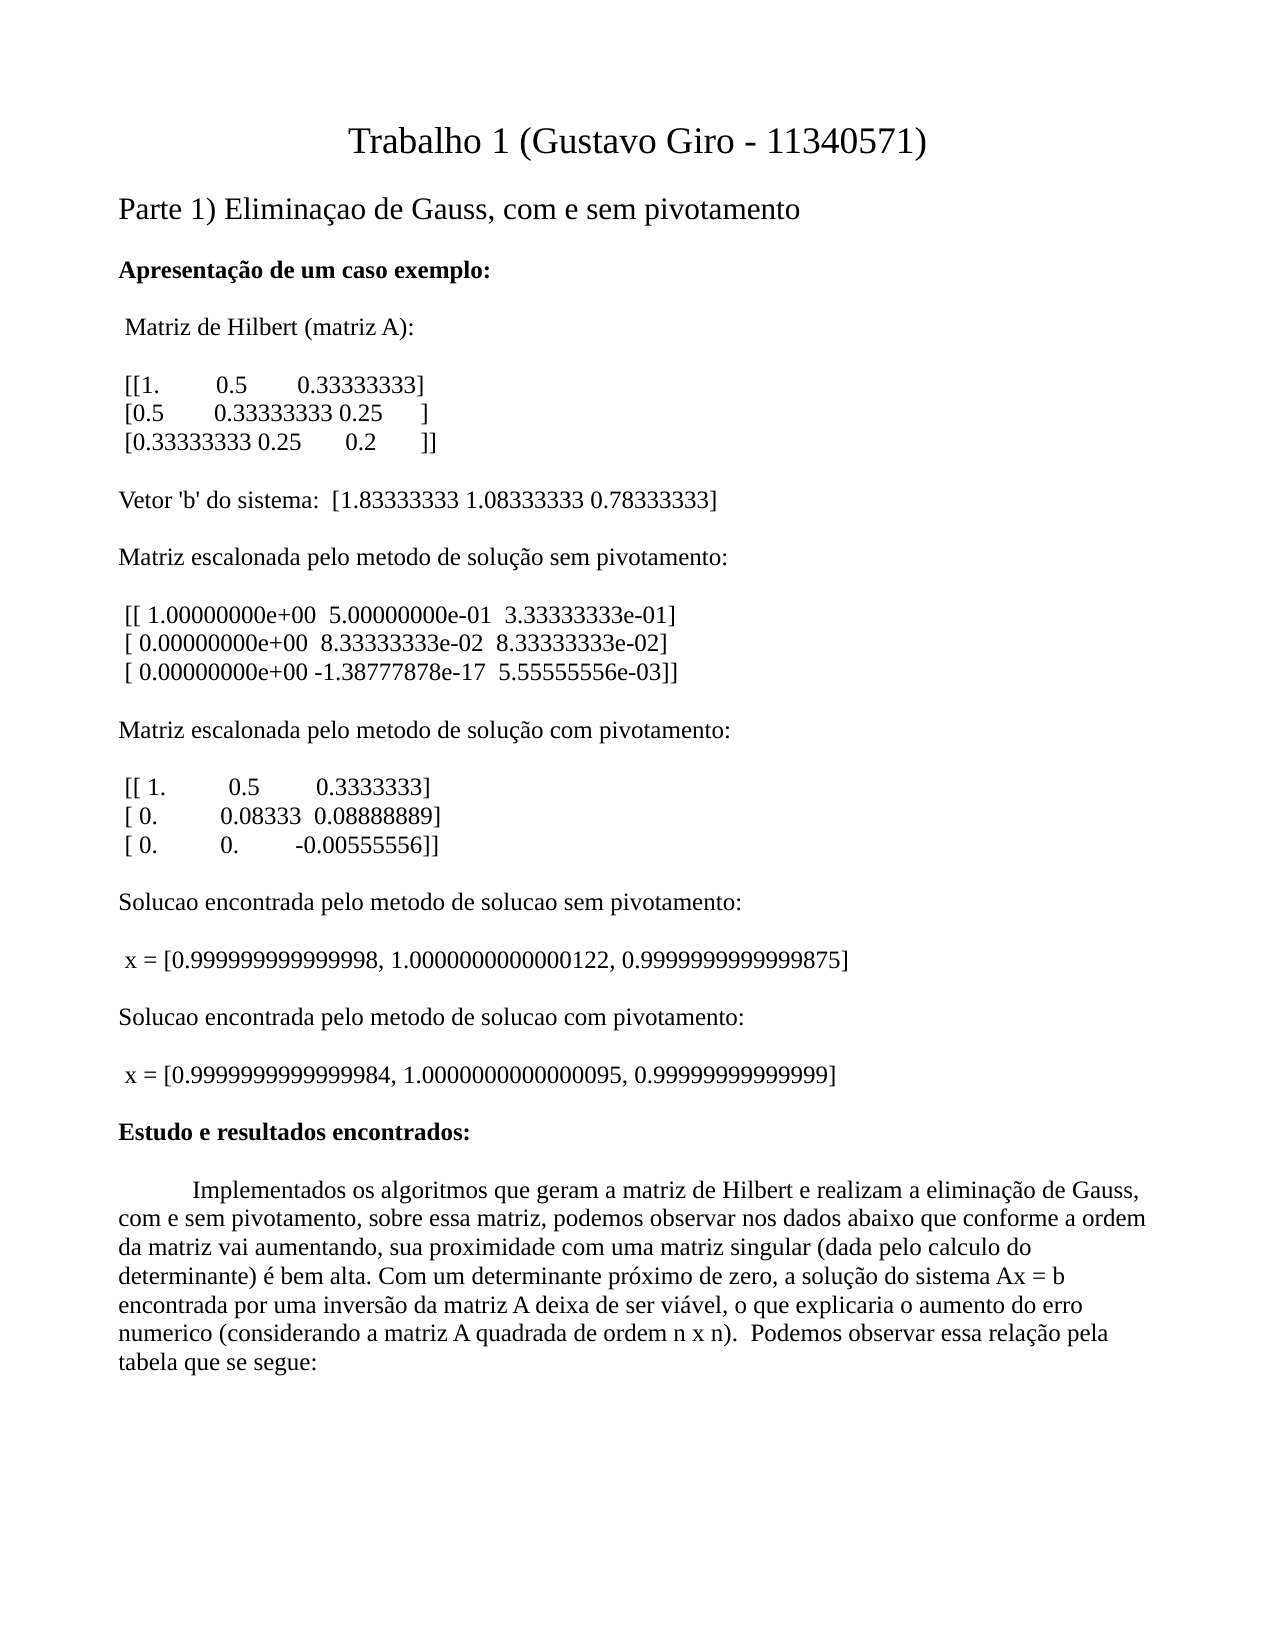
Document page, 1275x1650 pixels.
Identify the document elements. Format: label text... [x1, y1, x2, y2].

text [ 0.00000000e+00 8.33333333e-02 8.33333333e-02] [118, 628, 1157, 657]
text [ 0.00000000e+00 -1.38777878e-17 5.55555556e-03]] [118, 657, 1157, 686]
text [[ 1.00000000e+00 5.00000000e-01 3.33333333e-01] [118, 600, 1157, 628]
text [0.5 0.33333333 0.25 ] [118, 398, 1157, 427]
text Solucao encontrada pelo metodo de solucao com pivotamento: [118, 1002, 1157, 1031]
text Trabalho 1 (Gustavo Giro - 11340571) [118, 118, 1157, 161]
text Apresentação de um caso exemplo: [118, 255, 1157, 283]
text [ 0. 0. -0.00555556]] [118, 830, 1157, 858]
text [[1. 0.5 0.33333333] [118, 370, 1157, 398]
text Matriz escalonada pelo metodo de solução sem pivotamento: [118, 542, 1157, 571]
text Vetor 'b' do sistema: [1.83333333 1.08333333 0.78333333] [118, 485, 1157, 513]
text [0.33333333 0.25 0.2 ]] [118, 427, 1157, 456]
text Matriz escalonada pelo metodo de solução com pivotamento: [118, 715, 1157, 743]
text [ 0. 0.08333 0.08888889] [118, 801, 1157, 830]
text Estudo e resultados encontrados: [118, 1117, 1157, 1146]
text Implementados os algoritmos que geram a matriz de Hilbert e realizam a eliminação de Gauss, com e sem pivotamento, sobre essa matriz, podemos observar nos dados abaixo que conforme a ordem da matriz vai aumentando, sua proximidade com uma matriz singular (dada pelo calculo do determinante) é bem alta. Com um determinante próximo de zero, a solução do sistema Ax = b encontrada por uma inversão da matriz A deixa de ser viável, o que explicaria o aumento do erro numerico (considerando a matriz A quadrada de ordem n x n). Podemos observar essa relação pela tabela que se segue: [118, 1175, 1157, 1376]
text Solucao encontrada pelo metodo de solucao sem pivotamento: [118, 887, 1157, 916]
text [[ 1. 0.5 0.3333333] [118, 772, 1157, 801]
text x = [0.9999999999999984, 1.0000000000000095, 0.99999999999999] [118, 1060, 1157, 1088]
text Matriz de Hilbert (matriz A): [118, 312, 1157, 341]
text Parte 1) Eliminaçao de Gauss, com e sem pivotamento [118, 190, 1157, 226]
text x = [0.999999999999998, 1.0000000000000122, 0.9999999999999875] [118, 945, 1157, 973]
